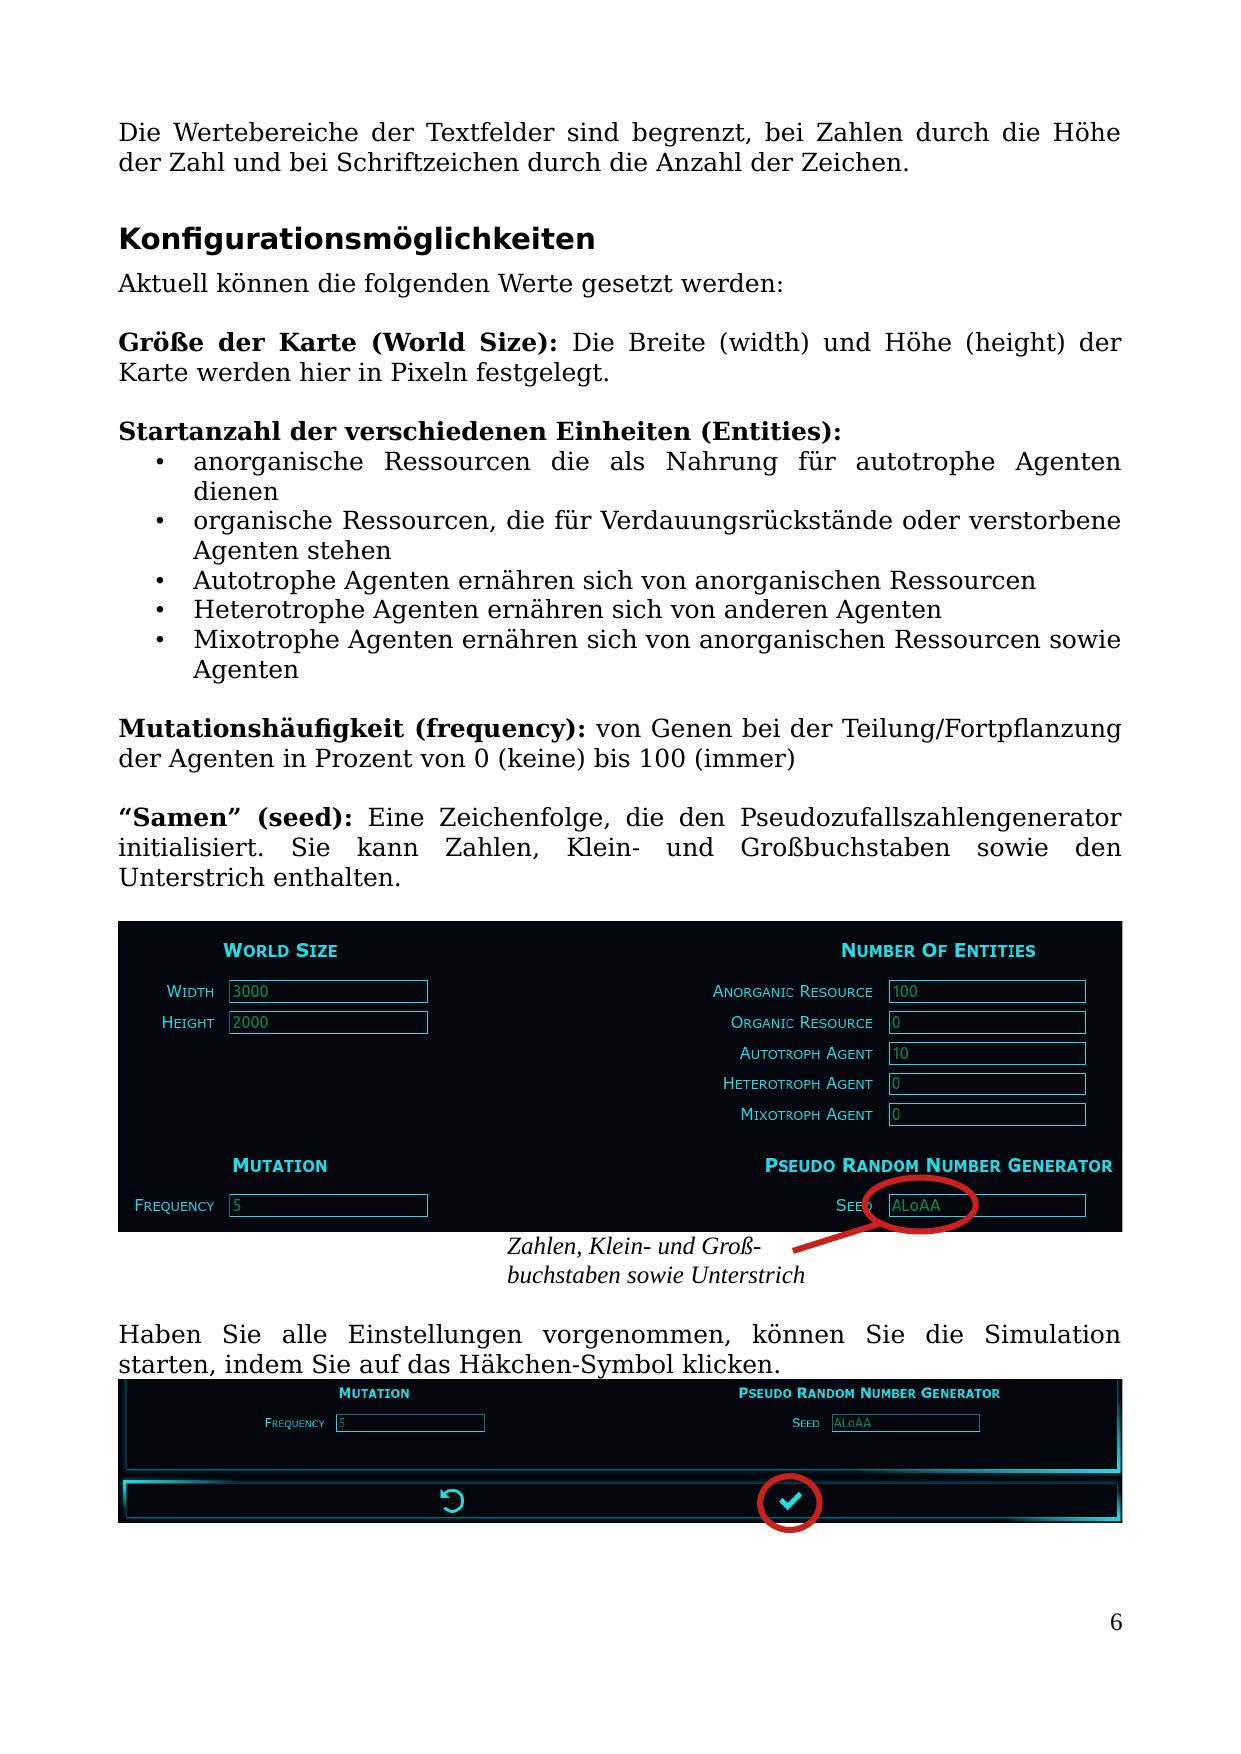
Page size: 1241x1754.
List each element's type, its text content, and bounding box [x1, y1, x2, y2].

picture [867, 1227, 892, 1232]
text Größe der Karte (World Size): Die Breite (width) und Höhe (height) der Karte werden hier in Pixeln festgelegt. [118, 328, 1122, 387]
list Mixotrophe Agenten ernähren sich von anorganischen Ressourcen sowie Agenten [156, 625, 1122, 684]
text Die Wertebereiche der Textfelder sind begrenzt, bei Zahlen durch die Höhe der Zahl und bei Schriftzeichen durch die Anzahl der Zeichen. [118, 118, 1122, 177]
text Startanzahl der verschiedenen Einheiten (Entities): [118, 417, 1122, 447]
text Mutationshäufigkeit (frequency): von Genen bei der Teilung/Fortpflanzung der Agenten in Prozent von 0 (keine) bis 100 (immer) [118, 714, 1122, 773]
list Autotrophe Agenten ernähren sich von anorganischen Ressourcen [156, 565, 1122, 595]
text Aktuell können die folgenden Werte gesetzt werden: [118, 268, 1122, 298]
picture [118, 1379, 1123, 1523]
subtitle Konfigurationsmöglichkeiten [118, 222, 1122, 256]
text “Samen” (seed): Eine Zeichenfolge, die den Pseudozufallszahlengenerator initialisiert. Sie kann Zahlen, Klein- und Großbuchstaben sowie den Unterstrich enthalten. [118, 803, 1122, 892]
list organische Ressourcen, die für Verdauungsrückstände oder verstorbene Agenten stehen [156, 506, 1122, 565]
picture [764, 1480, 816, 1523]
picture [118, 921, 1123, 1232]
picture [868, 1181, 972, 1228]
list Heterotrophe Agenten ernähren sich von anderen Agenten [156, 595, 1122, 625]
text Haben Sie alle Einstellungen vorgenommen, können Sie die Simulation starten, indem Sie auf das Häkchen-Symbol klicken. [118, 1320, 1122, 1379]
list anorganische Ressourcen die als Nahrung für autotrophe Agenten dienen [156, 447, 1122, 506]
